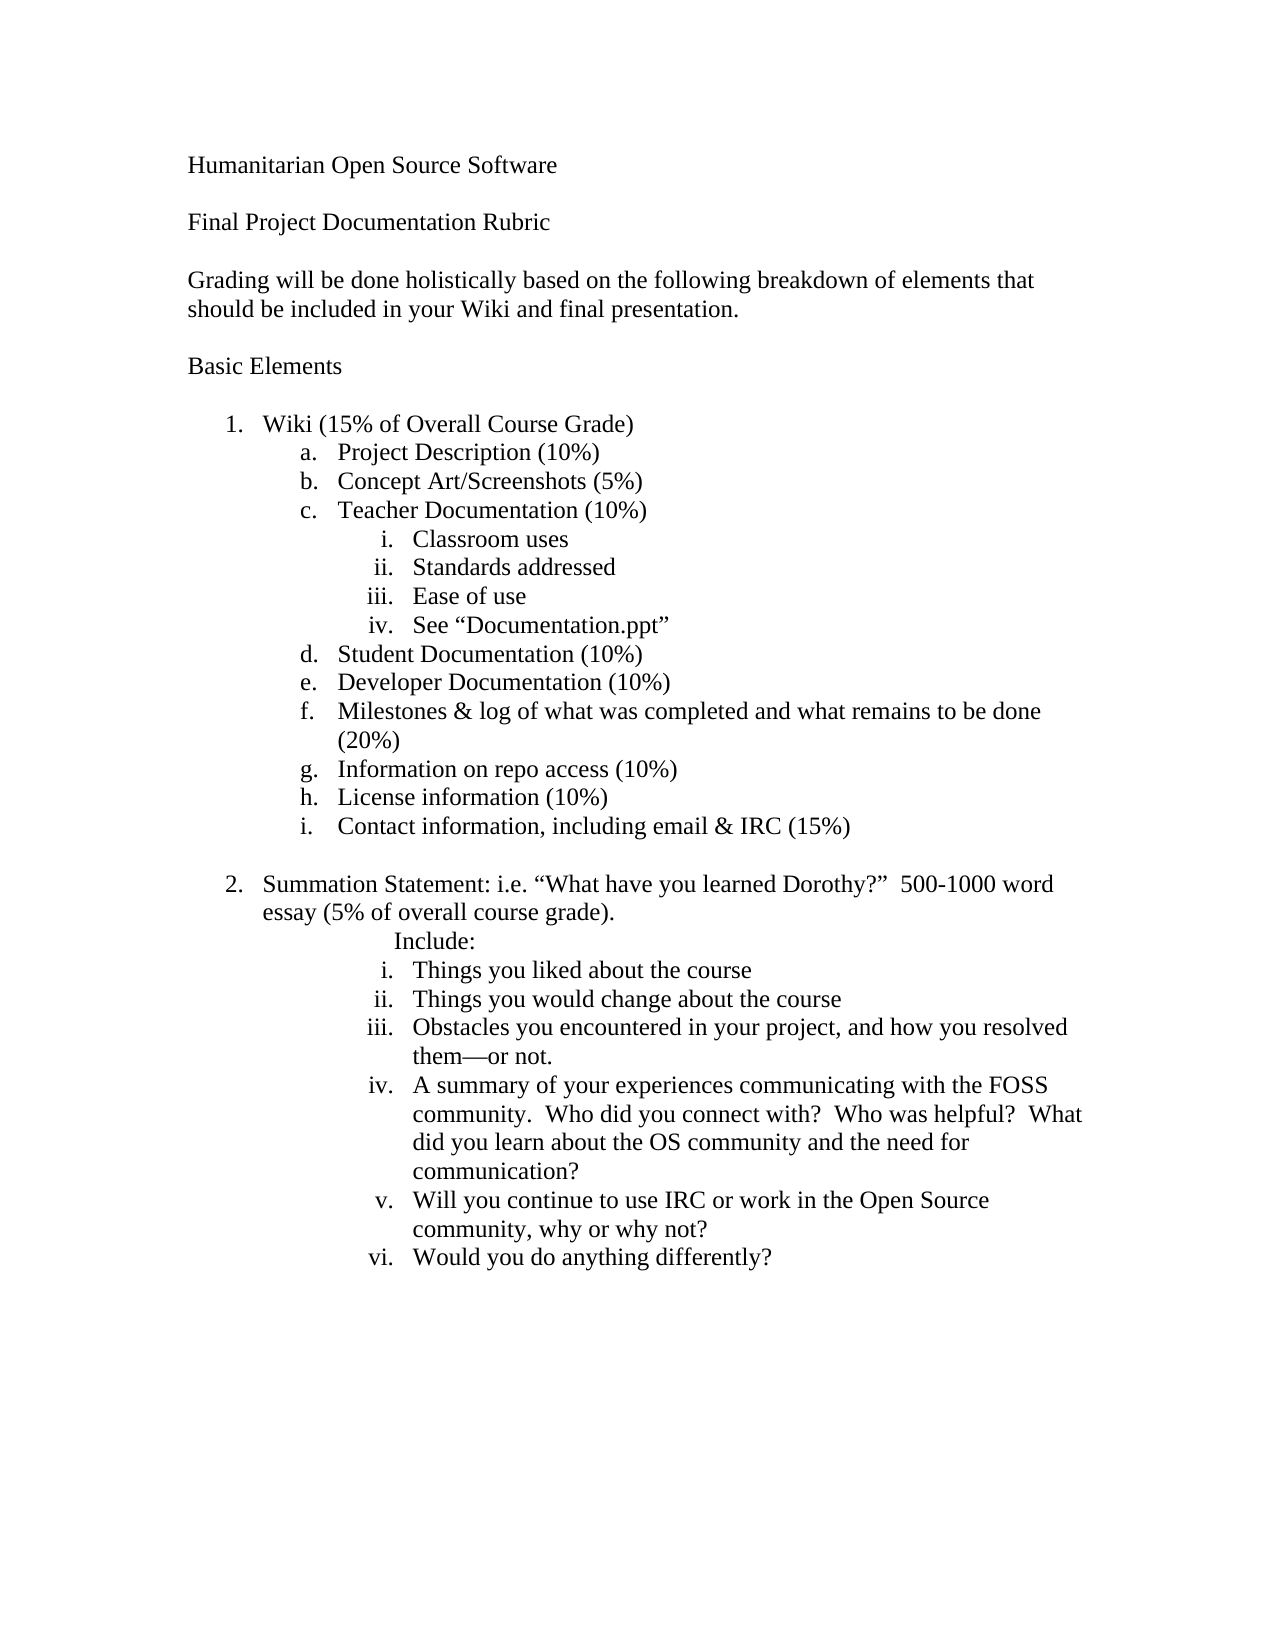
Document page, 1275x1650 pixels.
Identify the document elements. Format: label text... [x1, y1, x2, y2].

list Ease of use [394, 581, 1087, 610]
list Things you liked about the course [394, 955, 1087, 984]
text Final Project Documentation Rubric [187, 207, 1087, 236]
list Developer Documentation (10%) [300, 667, 1087, 696]
list Student Documentation (10%) [300, 639, 1087, 667]
text Grading will be done holistically based on the following breakdown of elements that should be included in your Wiki and final presentation. [187, 265, 1087, 322]
list Information on repo access (10%) [300, 754, 1087, 782]
list License information (10%) [300, 782, 1087, 811]
list Obstacles you encountered in your project, and how you resolved them—or not. [394, 1012, 1087, 1070]
list Contact information, including email & IRC (15%) [300, 811, 1087, 840]
text Humanitarian Open Source Software [187, 150, 1087, 179]
list A summary of your experiences communicating with the FOSS community. Who did you connect with? Who was helpful? What did you learn about the OS community and the need for communication? [394, 1070, 1087, 1185]
text Include: [356, 926, 1087, 955]
list Teacher Documentation (10%) [300, 495, 1087, 524]
list Concept Art/Screenshots (5%) [300, 466, 1087, 495]
list Will you continue to use IRC or work in the Open Source community, why or why not? [394, 1185, 1087, 1242]
list Classroom uses [394, 524, 1087, 552]
list Things you would change about the course [394, 984, 1087, 1012]
list See “Documentation.ppt” [394, 610, 1087, 639]
list Milestones & log of what was completed and what remains to be done (20%) [300, 696, 1087, 754]
list Summation Statement: i.e. “What have you learned Dorothy?” 500-1000 word essay (5% of overall course grade). [225, 869, 1087, 926]
list Project Description (10%) [300, 437, 1087, 466]
text Basic Elements [187, 351, 1087, 380]
list Would you do anything differently? [394, 1242, 1087, 1271]
list Wiki (15% of Overall Course Grade) [225, 409, 1087, 437]
list Standards addressed [394, 552, 1087, 581]
